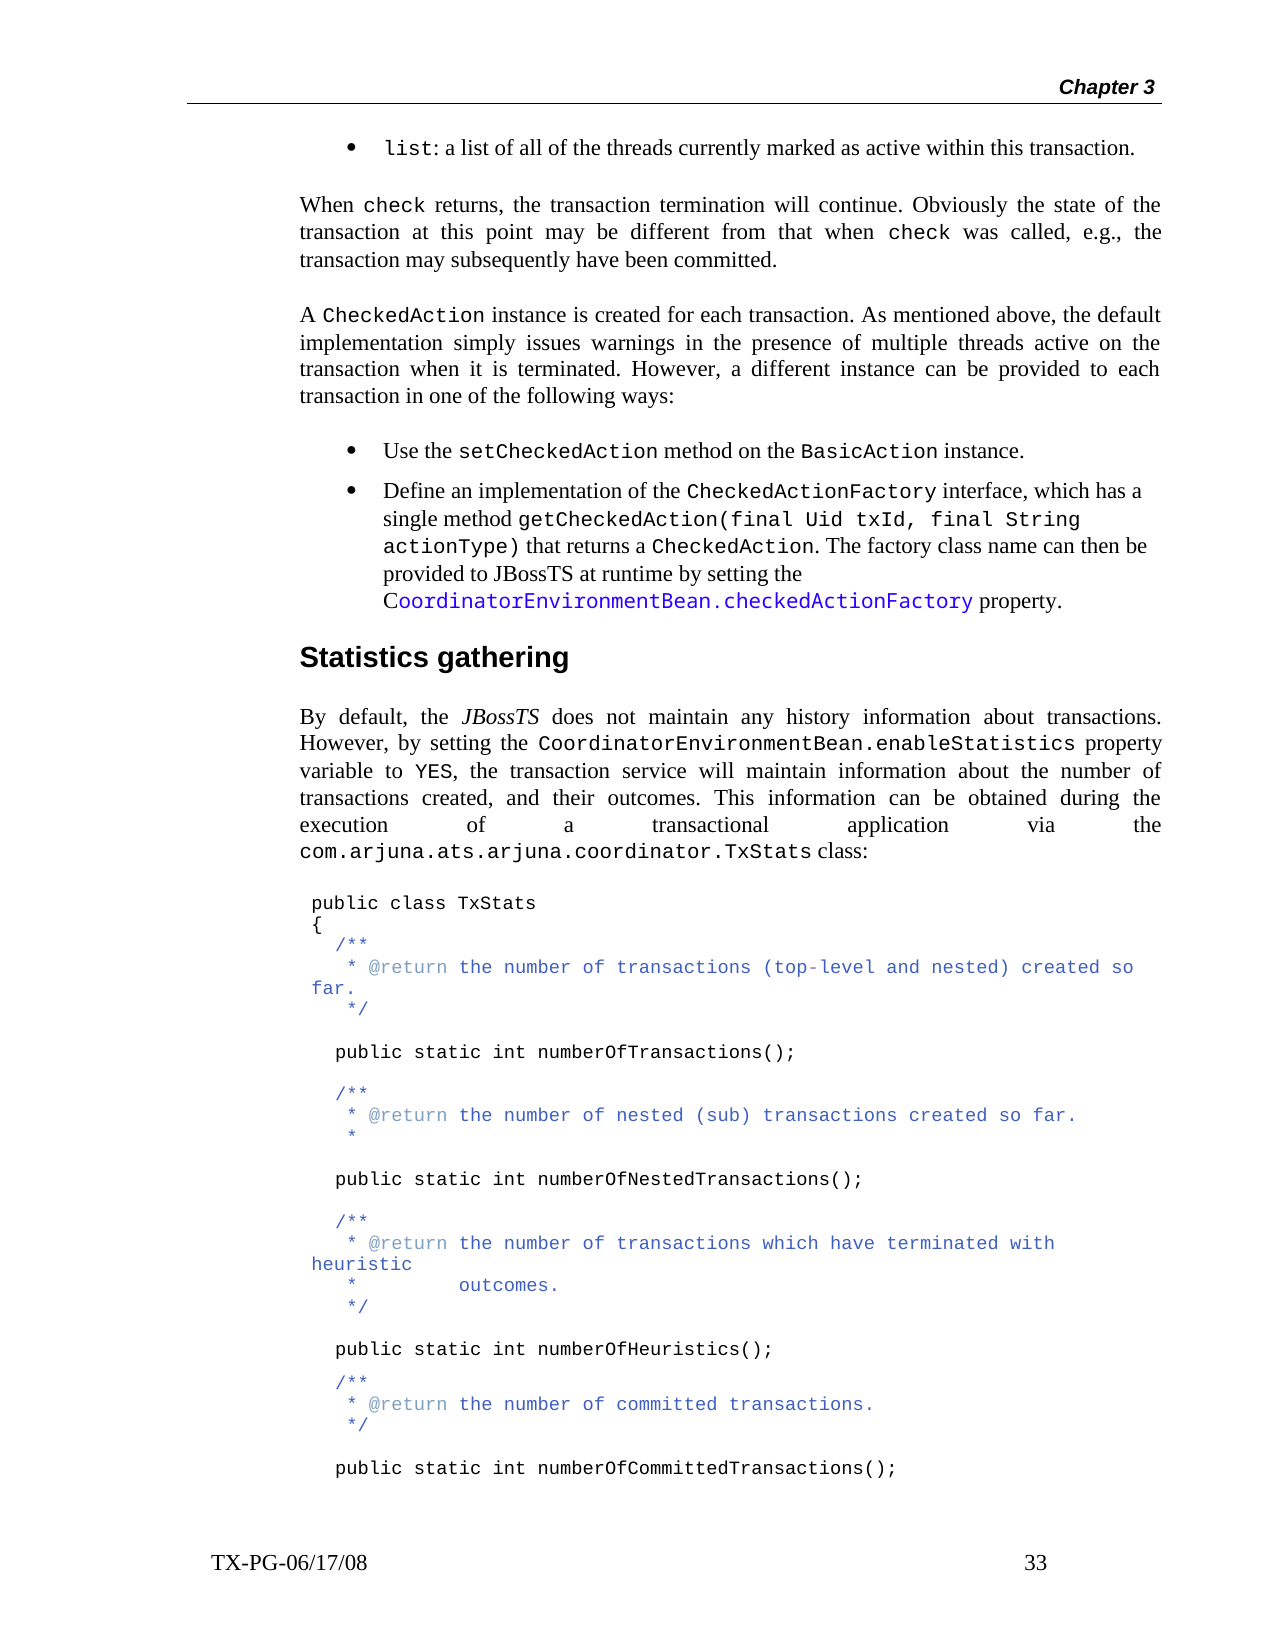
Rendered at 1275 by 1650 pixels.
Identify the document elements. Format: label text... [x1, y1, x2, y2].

text public class TxStats { /** * @return the number of transactions (top-level and nested) created so far. */ public static int numberOfTransactions(); /** * @return the number of nested (sub) transactions created so far. * public static int numberOfNestedTransactions(); /** * @return the number of transactions which have terminated with heuristic * outcomes. */ public static int numberOfHeuristics(); [311, 894, 1162, 1361]
list Use the setCheckedAction method on the BasicAction instance. [347, 437, 1162, 465]
text When check returns, the transaction termination will continue. Obviously the state of the transaction at this point may be different from that when check was called, e.g., the transaction may subsequently have been committed. [299, 191, 1162, 272]
text By default, the JBossTS does not maintain any history information about transactions. However, by setting the CoordinatorEnvironmentBean.enableStatistics property variable to YES, the transaction service will maintain information about the number of transactions created, and their outcomes. This information can be obtained during the execution of a transactional application via the com.arjuna.ats.arjuna.coordinator.TxStats class: [299, 703, 1162, 864]
text /** * @return the number of committed transactions. */ public static int numberOfCommittedTransactions(); [311, 1374, 1162, 1480]
list list: a list of all of the threads currently marked as active within this transaction. [347, 134, 1162, 162]
subtitle Statistics gathering [187, 640, 1162, 673]
text A CheckedAction instance is created for each transaction. As mentioned above, the default implementation simply issues warnings in the presence of multiple threads active on the transaction when it is terminated. However, a different instance can be provided to each transaction in one of the following ways: [299, 301, 1162, 408]
list Define an implementation of the CheckedActionFactory interface, which has a single method getCheckedAction(final Uid txId, final String actionType) that returns a CheckedAction. The factory class name can then be provided to JBossTS at runtime by setting the CoordinatorEnvironmentBean.checkedActionFactory property. [347, 477, 1162, 615]
